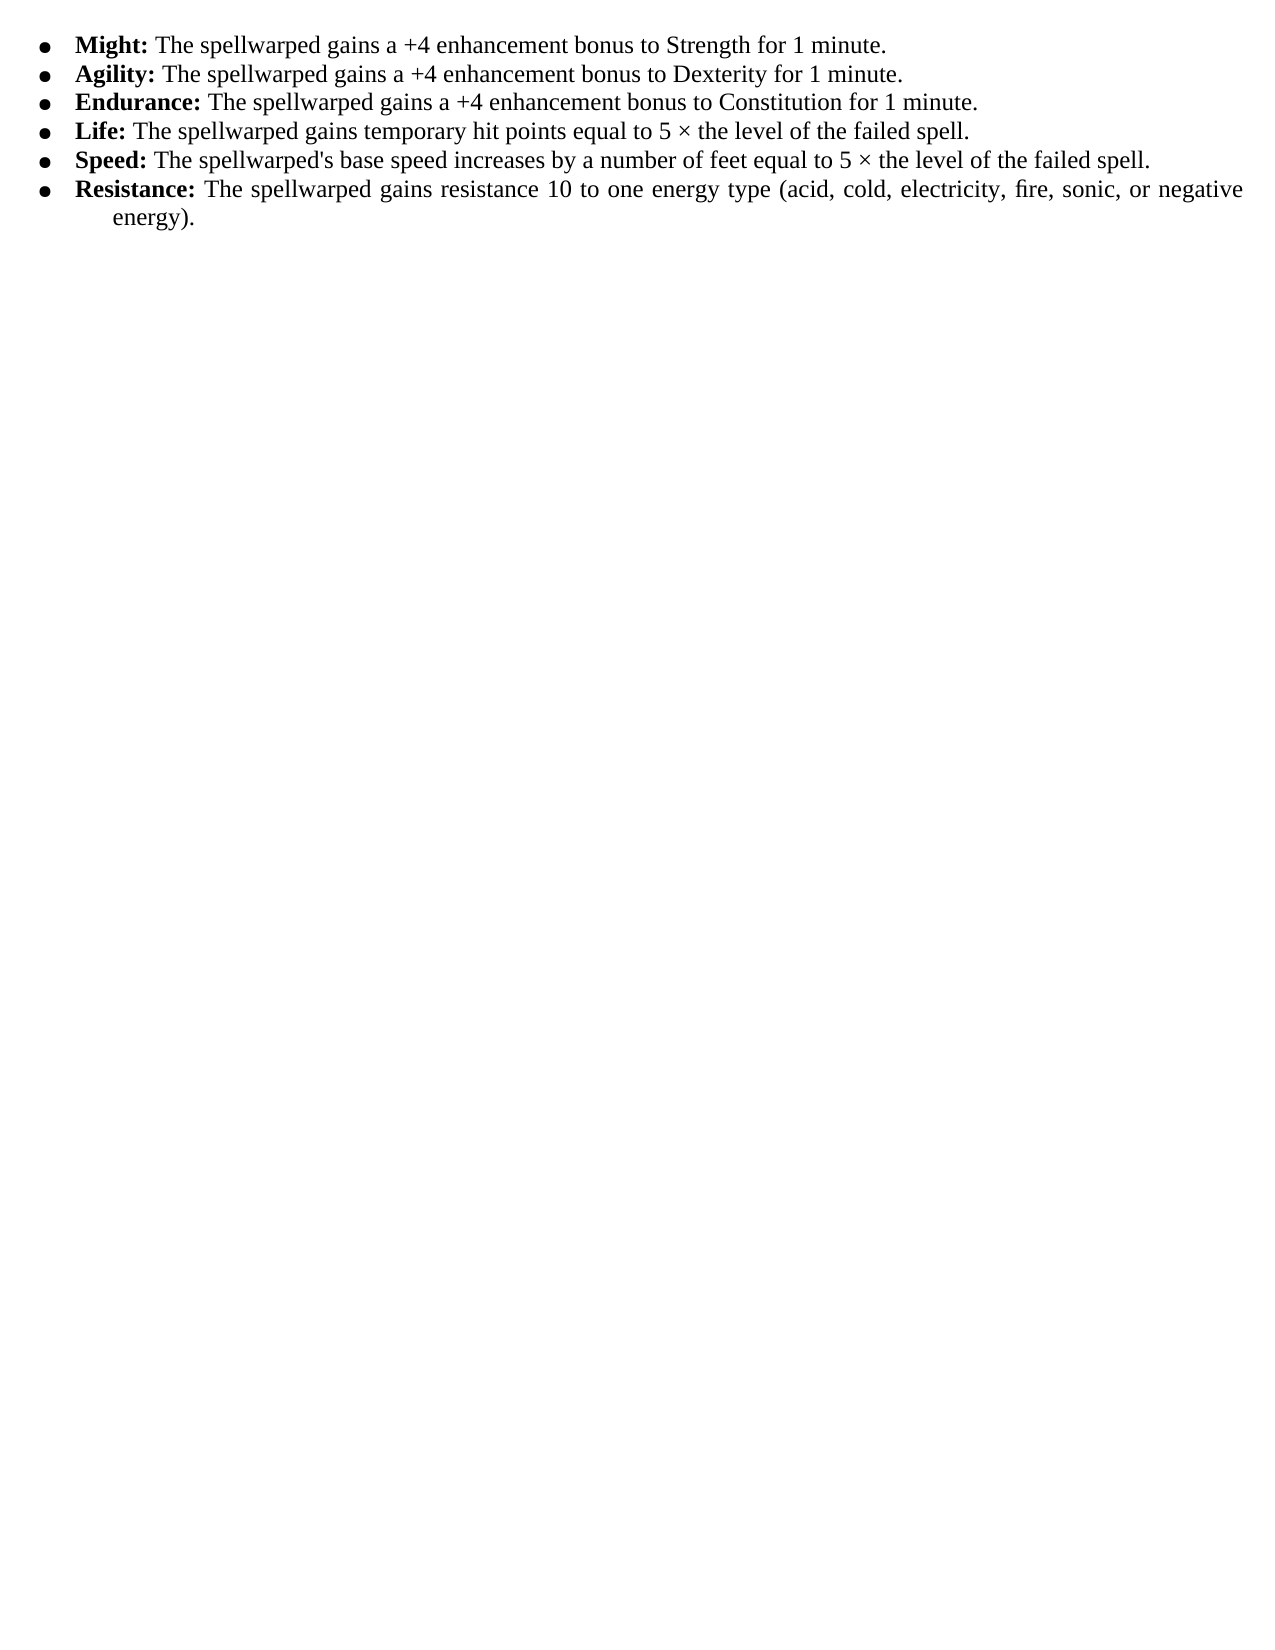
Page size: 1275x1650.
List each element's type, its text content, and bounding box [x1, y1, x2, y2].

list Agility: The spellwarped gains a +4 enhancement bonus to Dexterity for 1 minute. [37, 59, 1245, 87]
list Endurance: The spellwarped gains a +4 enhancement bonus to Constitution for 1 minute. [37, 87, 1245, 116]
list Speed: The spellwarped's base speed increases by a number of feet equal to 5 × the level of the failed spell. [37, 145, 1245, 174]
list Resistance: The spellwarped gains resistance 10 to one energy type (acid, cold, electricity, ﬁre, sonic, or negative energy). [37, 174, 1245, 231]
list Life: The spellwarped gains temporary hit points equal to 5 × the level of the failed spell. [37, 116, 1245, 145]
list Might: The spellwarped gains a +4 enhancement bonus to Strength for 1 minute. [37, 30, 1245, 59]
